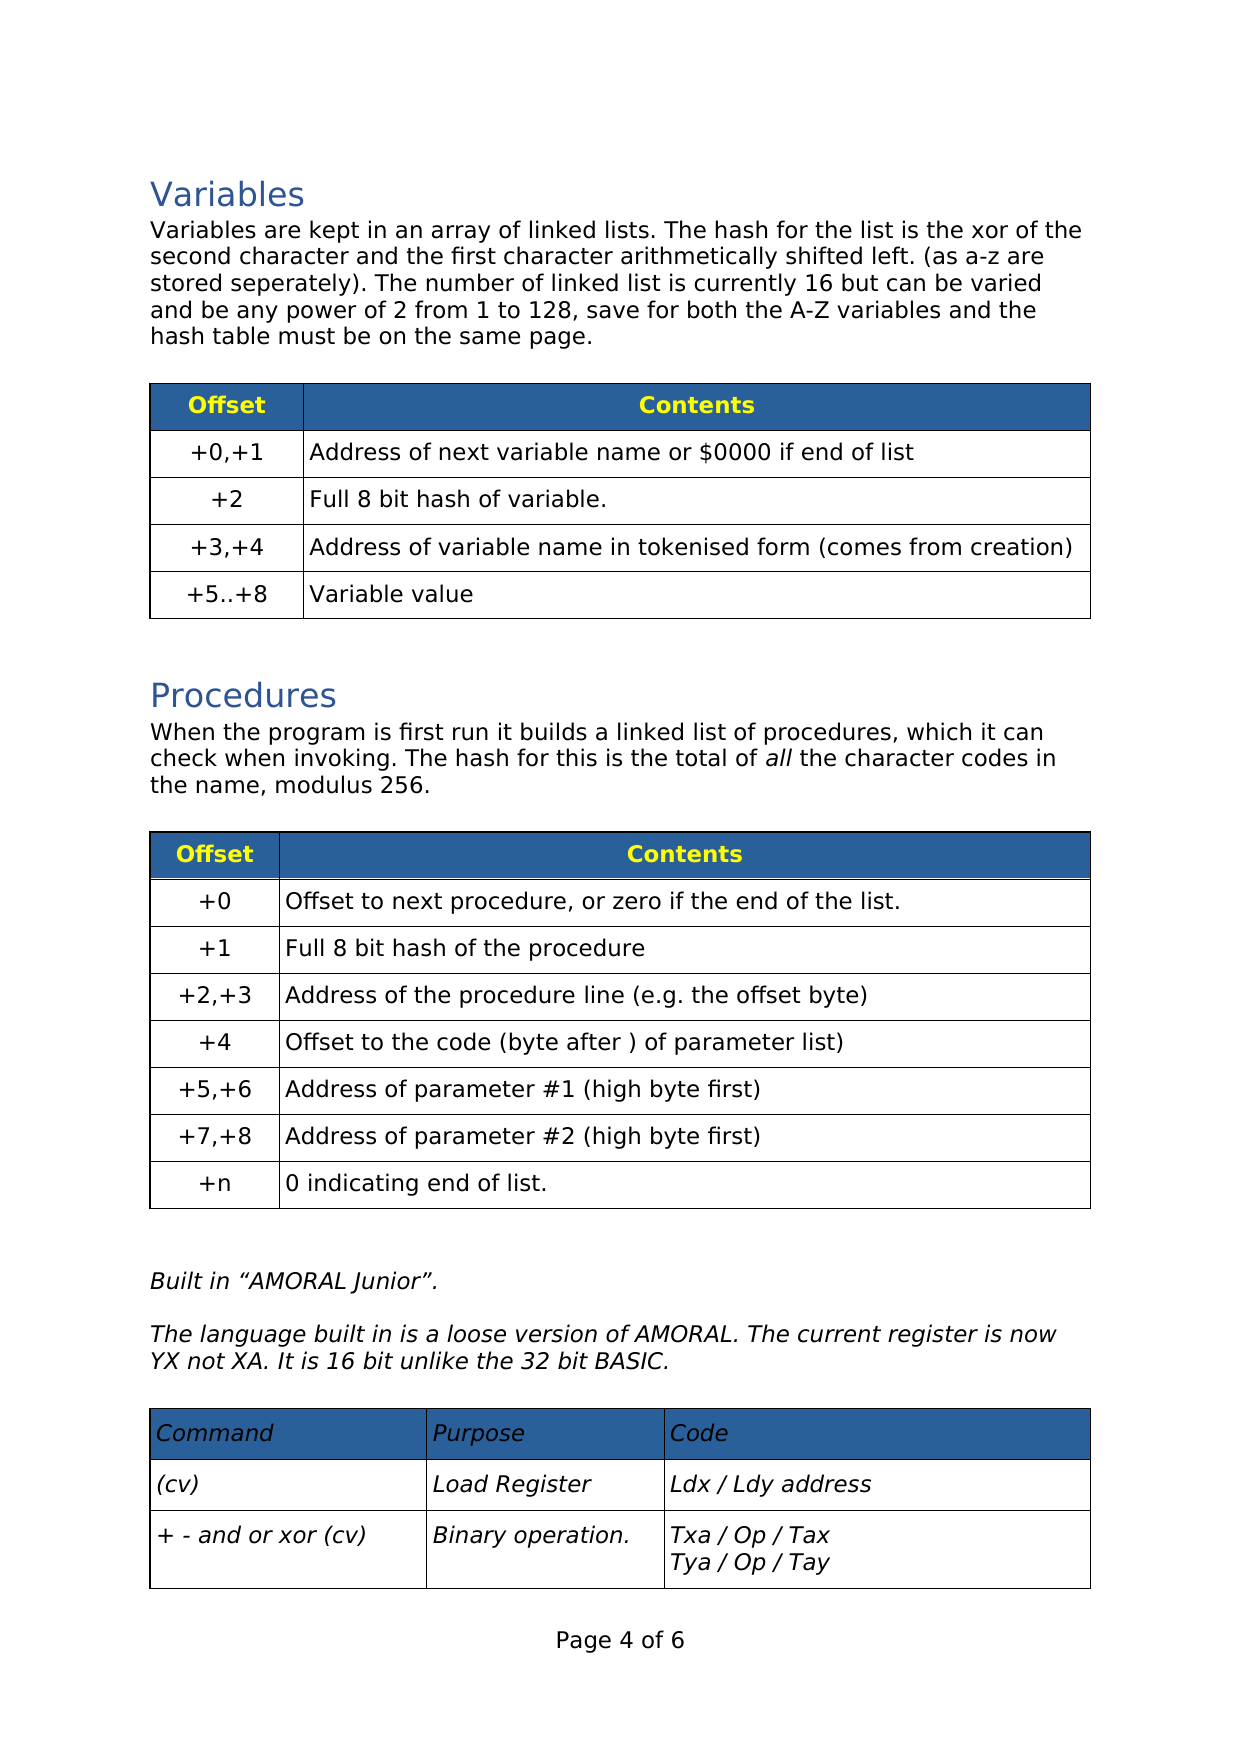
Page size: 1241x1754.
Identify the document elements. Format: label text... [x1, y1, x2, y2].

table_cell (cv) [151, 1460, 426, 1510]
table_header Code [665, 1409, 1090, 1459]
table_header Contents [280, 833, 1090, 878]
text Built in “AMORAL Junior”. [150, 1268, 1090, 1295]
table_cell +4 [151, 1021, 279, 1067]
table_cell Address of parameter #2 (high byte first) [280, 1115, 1090, 1161]
table_cell +2,+3 [151, 974, 279, 1020]
table_cell Address of next variable name or $0000 if end of list [304, 431, 1090, 477]
table_cell Binary operation. [427, 1511, 664, 1587]
table_header Purpose [427, 1409, 664, 1459]
table_cell Offset to next procedure, or zero if the end of the list. [280, 880, 1090, 926]
table_cell +3,+4 [151, 525, 303, 571]
table_cell Full 8 bit hash of variable. [304, 478, 1090, 524]
table_header Command [151, 1409, 426, 1459]
text When the program is first run it builds a linked list of procedures, which it can check when invoking. The hash for this is the total of all the character codes in the name, modulus 256. [144, 713, 1096, 799]
table_cell Address of the procedure line (e.g. the offset byte) [280, 974, 1090, 1020]
subtitle Procedures [150, 677, 1090, 713]
subtitle Variables [150, 175, 1090, 211]
table_cell Offset to the code (byte after ) of parameter list) [280, 1021, 1090, 1067]
table_header Offset [151, 833, 279, 878]
table_cell + - and or xor (cv) [151, 1511, 426, 1587]
table_cell +5..+8 [151, 572, 303, 618]
table_cell 0 indicating end of list. [280, 1162, 1090, 1208]
table_cell +1 [151, 927, 279, 973]
table_cell +0,+1 [151, 431, 303, 477]
table_cell Address of variable name in tokenised form (comes from creation) [304, 525, 1090, 571]
table_header Offset [151, 384, 303, 430]
table_cell +n [151, 1162, 279, 1208]
table_cell +7,+8 [151, 1115, 279, 1161]
text The language built in is a loose version of AMORAL. The current register is now YX not XA. It is 16 bit unlike the 32 bit BASIC. [150, 1322, 1090, 1375]
table_cell Variable value [304, 572, 1090, 618]
table_cell +5,+6 [151, 1068, 279, 1114]
table_cell Txa / Op / Tax Tya / Op / Tay [665, 1511, 1090, 1587]
table_header Contents [304, 384, 1090, 430]
table_cell Ldx / Ldy address [665, 1460, 1090, 1510]
table_cell Load Register [427, 1460, 664, 1510]
table_cell +0 [151, 880, 279, 926]
text Variables are kept in an array of linked lists. The hash for the list is the xor of the second character and the first character arithmetically shifted left. (as a-z are stored seperately). The number of linked list is currently 16 but can be varied and be any power of 2 from 1 to 128, save for both the A-Z variables and the hash table must be on the same page. [144, 211, 1096, 350]
table_cell +2 [151, 478, 303, 524]
table_cell Full 8 bit hash of the procedure [280, 927, 1090, 973]
table_cell Address of parameter #1 (high byte first) [280, 1068, 1090, 1114]
